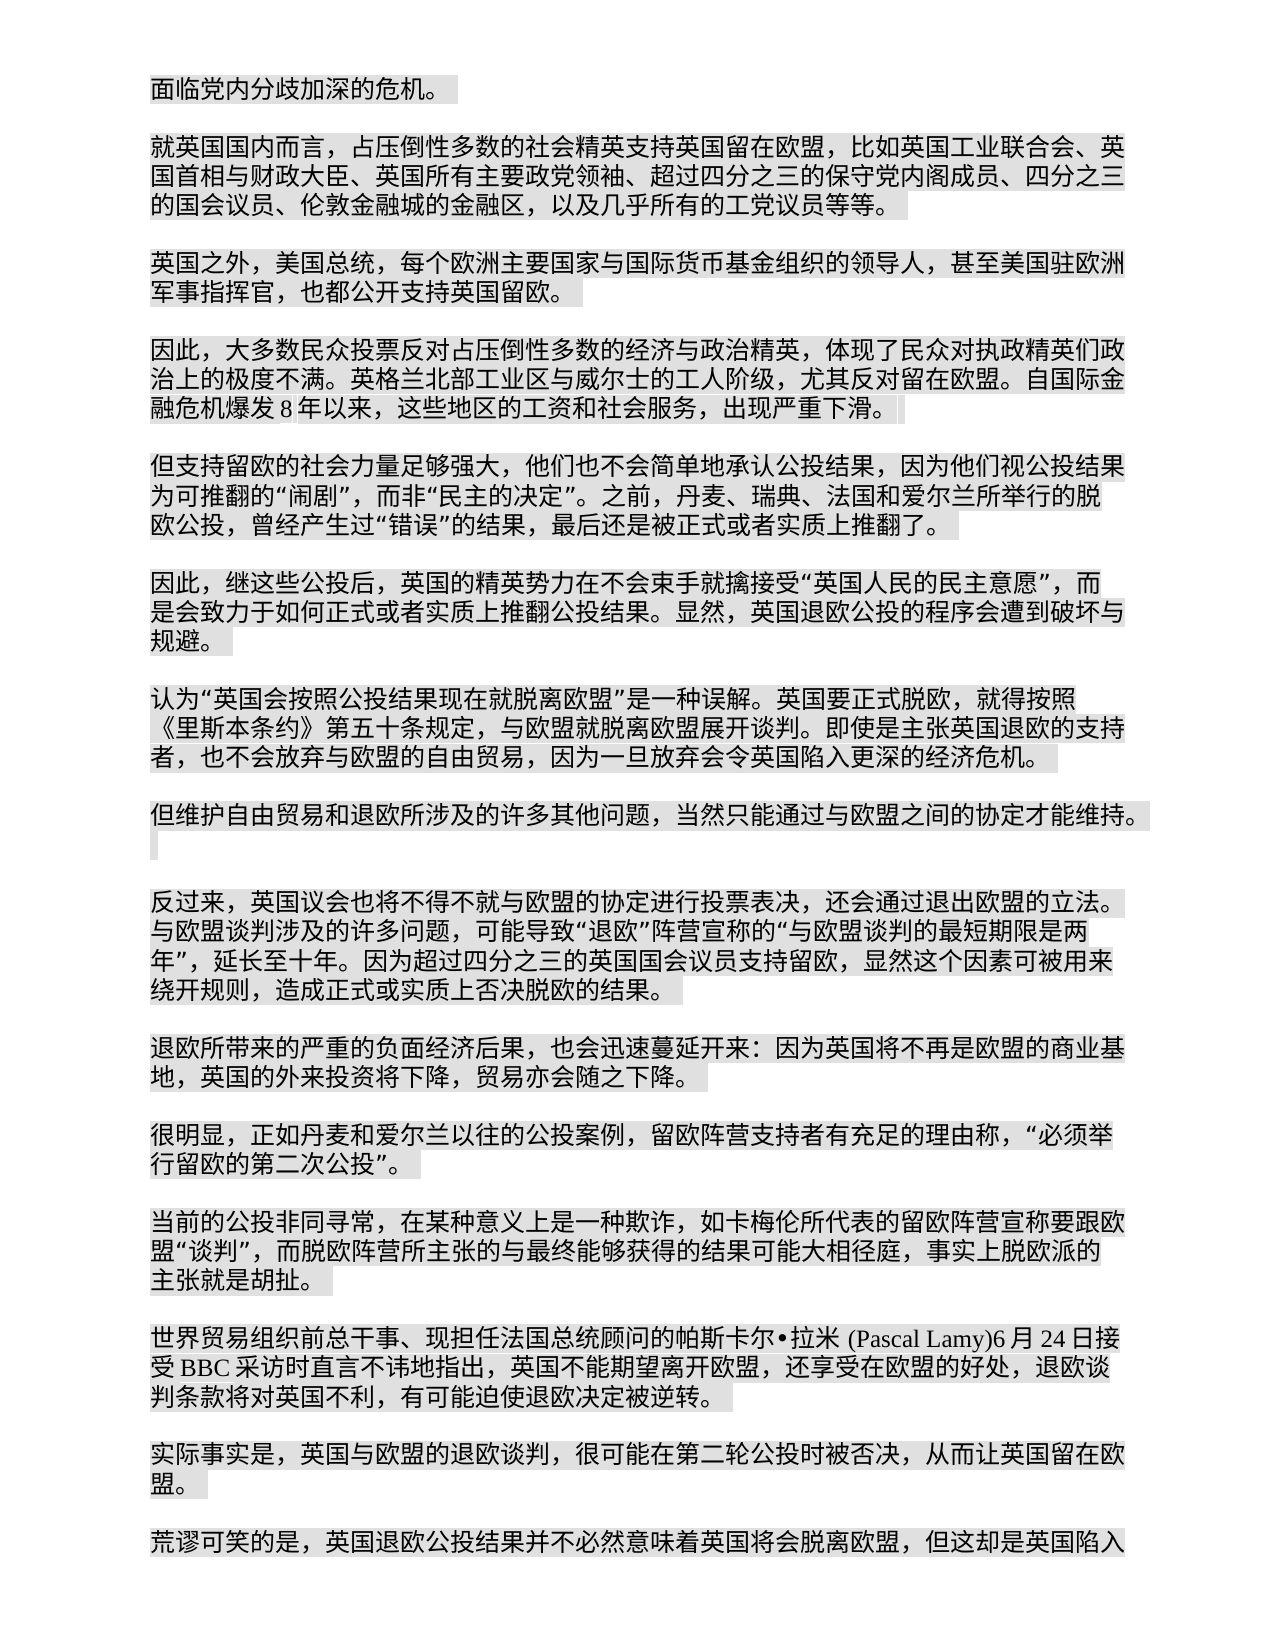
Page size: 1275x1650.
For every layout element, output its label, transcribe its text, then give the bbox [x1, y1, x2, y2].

text 伦敦前副市长罗思义：脱欧派获胜 开启了英国政治危机大门 英国退欧公投结果于北京时间6月24日下午两点揭晓，英国民众以52%比48%的投票结果决定离开欧盟。 这是否意味着英国退欧大局已定？非也！这一结果并不意味着英国必然将正式或者实质上脱离欧盟。但这无疑将令英国陷入严重的政治危机，因为英国的主导力量将会寻求正式或实质上扭转投票结果。 英国首相卡梅伦宣布辞职，仅仅是这轮政治危机的开始。 因为部分中国媒体对英国脱欧公投结果存在误读，所以我觉得我有必要对此作出澄清。公投结果显示英国退欧，并不意味着英国已经正式脱离欧盟。按照《里斯本条约》第五十条，这只是意味着英国可以与欧盟就脱离欧盟展开谈判。但直到第五十规定对英国正式生效之前，英国是不能正式脱离欧盟的。 卡梅伦在他的辞职演讲中明确表示，他不会触发《里斯本条约》第五十条的脱欧条款。也即是说，《里斯本条约》第五十条最早也要到秋天——英国新首相选举产生时才会触发。但主张脱离欧盟的人已说明，他们不会在秋天申请触发《里斯本条约》第五十条，这是因为他们对退欧没有协调一致的计划。所以英国尚没有就退欧公布正式议案！ 自结果逐步明朗后，英国的经济和政治危机就开始显现。英镑汇率自部分结果公布后的数小时即下跌了8%——这甚至超过2008年国际金融危机跌幅最大的一天。 显而易见，投票结果将给英国的统一带来问题，因为苏格兰支持留在欧盟——苏格兰首席大臣尼古拉•斯特金刚刚宣布，苏格兰将按照法律启动新一轮的独立公投。 就政府层面而言，卡梅伦和大多数内阁成员都支持留在欧盟。但所有的民调显示，绝大多数的保守党选民和少数政府成员，则反对留在欧盟。按照《里斯本条约》，英国公投脱欧后，还要经过至少两年的谈判，才能真正脱欧。也即是说，在此期间，执政的保守党必然面临党内分歧加深的危机。 就英国国内而言，占压倒性多数的社会精英支持英国留在欧盟，比如英国工业联合会、英国首相与财政大臣、英国所有主要政党领袖、超过四分之三的保守党内阁成员、四分之三的国会议员、伦敦金融城的金融区，以及几乎所有的工党议员等等。 英国之外，美国总统，每个欧洲主要国家与国际货币基金组织的领导人，甚至美国驻欧洲军事指挥官，也都公开支持英国留欧。 因此，大多数民众投票反对占压倒性多数的经济与政治精英，体现了民众对执政精英们政治上的极度不满。英格兰北部工业区与威尔士的工人阶级，尤其反对留在欧盟。自国际金融危机爆发8年以来，这些地区的工资和社会服务，出现严重下滑。 但支持留欧的社会力量足够强大，他们也不会简单地承认公投结果，因为他们视公投结果为可推翻的“闹剧”，而非“民主的决定”。之前，丹麦、瑞典、法国和爱尔兰所举行的脱欧公投，曾经产生过“错误”的结果，最后还是被正式或者实质上推翻了。 因此，继这些公投后，英国的精英势力在不会束手就擒接受“英国人民的民主意愿”，而是会致力于如何正式或者实质上推翻公投结果。显然，英国退欧公投的程序会遭到破坏与规避。 认为“英国会按照公投结果现在就脱离欧盟”是一种误解。英国要正式脱欧，就得按照《里斯本条约》第五十条规定，与欧盟就脱离欧盟展开谈判。即使是主张英国退欧的支持者，也不会放弃与欧盟的自由贸易，因为一旦放弃会令英国陷入更深的经济危机。 但维护自由贸易和退欧所涉及的许多其他问题，当然只能通过与欧盟之间的协定才能维持。 反过来，英国议会也将不得不就与欧盟的协定进行投票表决，还会通过退出欧盟的立法。与欧盟谈判涉及的许多问题，可能导致“退欧”阵营宣称的“与欧盟谈判的最短期限是两年”，延长至十年。因为超过四分之三的英国国会议员支持留欧，显然这个因素可被用来绕开规则，造成正式或实质上否决脱欧的结果。 退欧所带来的严重的负面经济后果，也会迅速蔓延开来：因为英国将不再是欧盟的商业基地，英国的外来投资将下降，贸易亦会随之下降。 很明显，正如丹麦和爱尔兰以往的公投案例，留欧阵营支持者有充足的理由称，“必须举行留欧的第二次公投”。 当前的公投非同寻常，在某种意义上是一种欺诈，如卡梅伦所代表的留欧阵营宣称要跟欧盟“谈判”，而脱欧阵营所主张的与最终能够获得的结果可能大相径庭，事实上脱欧派的主张就是胡扯。 世界贸易组织前总干事、现担任法国总统顾问的帕斯卡尔•拉米 (Pascal Lamy)6月24日接受BBC采访时直言不讳地指出，英国不能期望离开欧盟，还享受在欧盟的好处，退欧谈判条款将对英国不利，有可能迫使退欧决定被逆转。 实际事实是，英国与欧盟的退欧谈判，很可能在第二轮公投时被否决，从而让英国留在欧盟。 荒谬可笑的是，英国退欧公投结果并不必然意味着英国将会脱离欧盟，但这却是英国陷入严重政治危机的开始。 英国退欧公投结果必然将使中英关系的重要性下降，因为对中国而言，欧盟是远比英国重要的经济市场。 就长期来看，即使英国最后仍留在欧盟内，中英之间的商业合作相较其他欧盟国家来说，会有更多不确定性；就短期来看，英国退欧公投结果所引发的政治危机，将给中国企业带来风险。相应地，中国与欧盟内的德法关系，将变得更为重要。 罗思义 观察者网特约作者，中国人民大学重阳金融研究院高级研究员 发表时间：2016-06-25 10:17:41 [150, 75, 1125, 1557]
